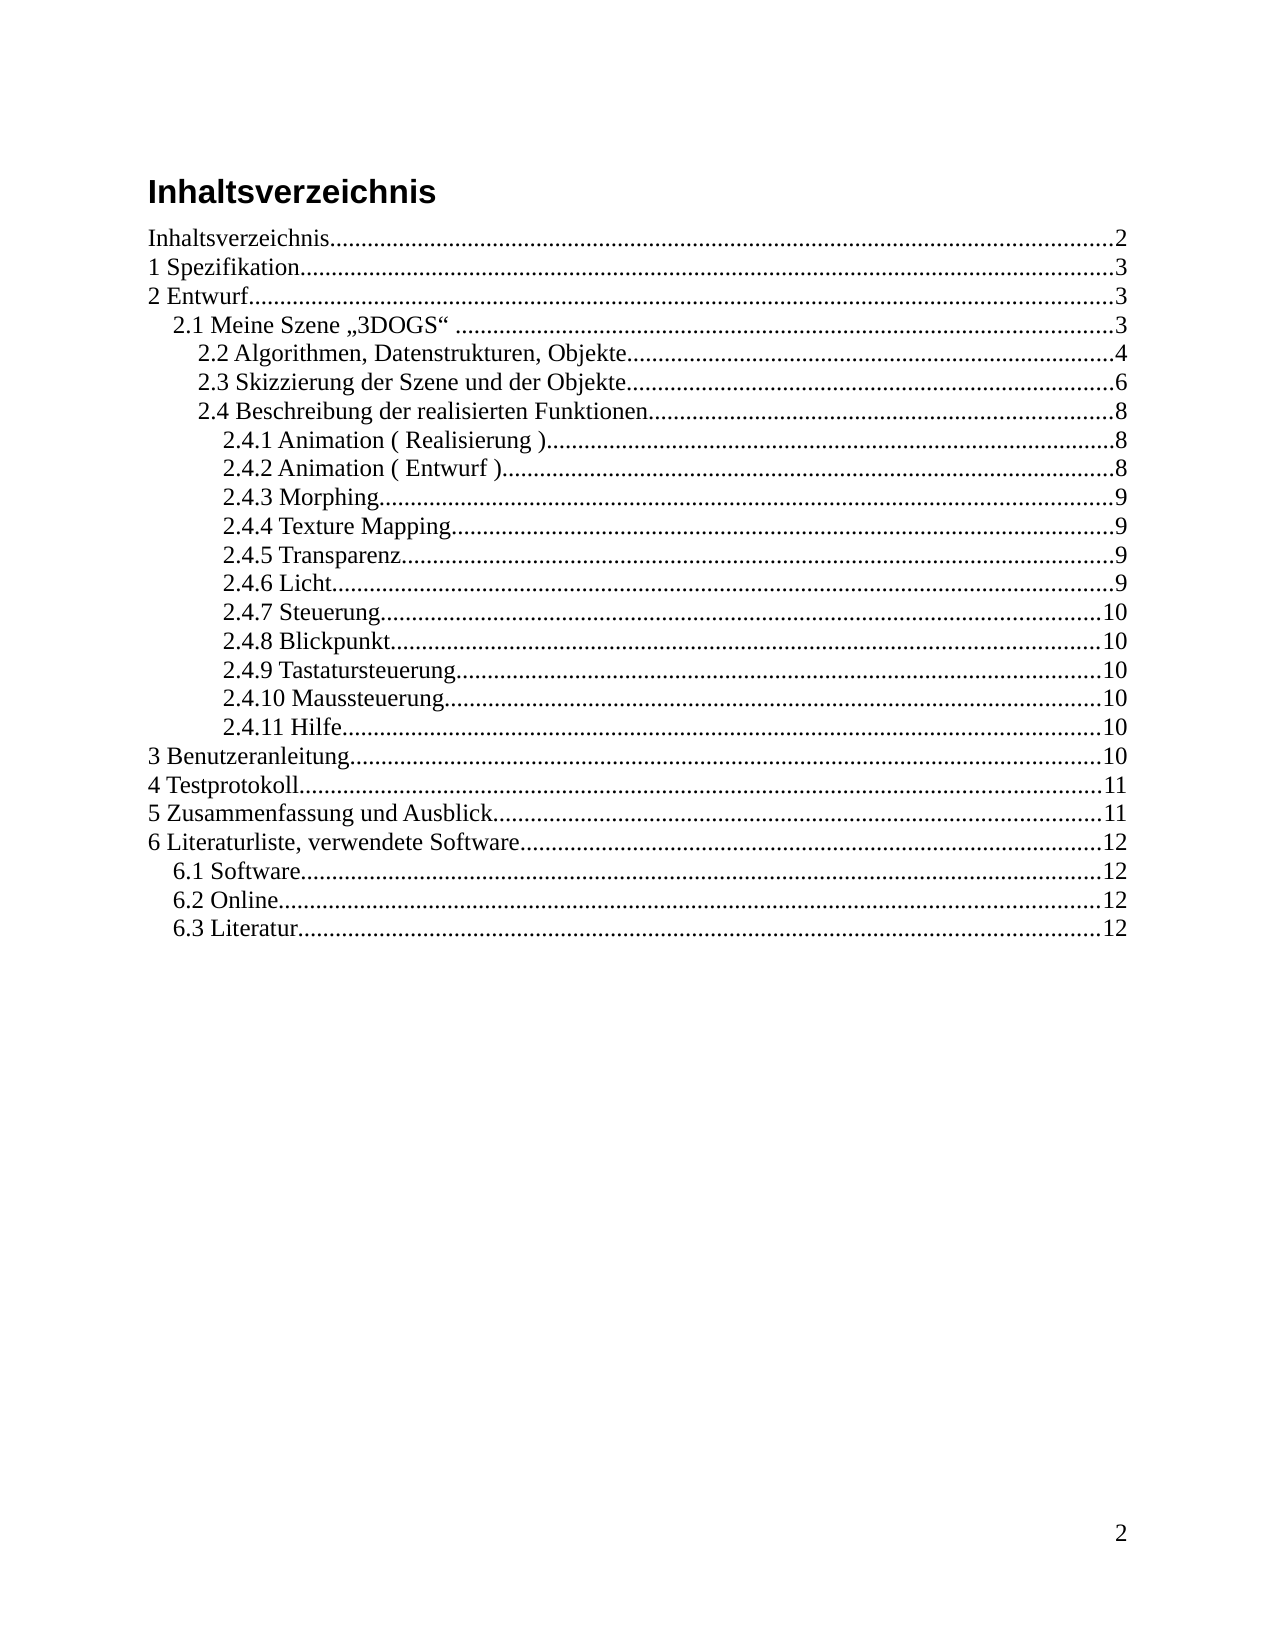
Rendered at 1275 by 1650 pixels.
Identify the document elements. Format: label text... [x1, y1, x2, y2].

text 2.4.4 Texture Mapping 9 [223, 511, 1127, 540]
text Inhaltsverzeichnis 2 [148, 223, 1127, 252]
text 2.2 Algorithmen, Datenstrukturen, Objekte 4 [198, 338, 1127, 367]
text 6.3 Literatur 12 [173, 913, 1127, 942]
text 4 Testprotokoll 11 [148, 770, 1127, 798]
text 6.2 Online 12 [173, 885, 1127, 913]
text 2.4.3 Morphing 9 [223, 482, 1127, 511]
text 2 Entwurf 3 [148, 281, 1127, 310]
text 6 Literaturliste, verwendete Software 12 [148, 827, 1127, 856]
text 2.4.5 Transparenz 9 [223, 540, 1127, 568]
text 2.4.11 Hilfe 10 [223, 712, 1127, 741]
text 2.4.8 Blickpunkt 10 [223, 626, 1127, 655]
text 2.4.9 Tastatursteuerung 10 [223, 655, 1127, 683]
text 5 Zusammenfassung und Ausblick 11 [148, 798, 1127, 827]
text 6.1 Software 12 [173, 856, 1127, 885]
subtitle Inhaltsverzeichnis [148, 173, 1127, 211]
text 1 Spezifikation 3 [148, 252, 1127, 281]
text 2.4.10 Maussteuerung 10 [223, 683, 1127, 712]
text 2.4 Beschreibung der realisierten Funktionen 8 [198, 396, 1127, 425]
text 3 Benutzeranleitung 10 [148, 741, 1127, 770]
text 2.4.1 Animation ( Realisierung ) 8 [223, 425, 1127, 453]
text 2.4.2 Animation ( Entwurf ) 8 [223, 453, 1127, 482]
text 2.4.7 Steuerung 10 [223, 597, 1127, 626]
text 2.1 Meine Szene „3DOGS“ 3 [173, 310, 1127, 338]
text 2.4.6 Licht 9 [223, 568, 1127, 597]
text 2.3 Skizzierung der Szene und der Objekte 6 [198, 367, 1127, 396]
